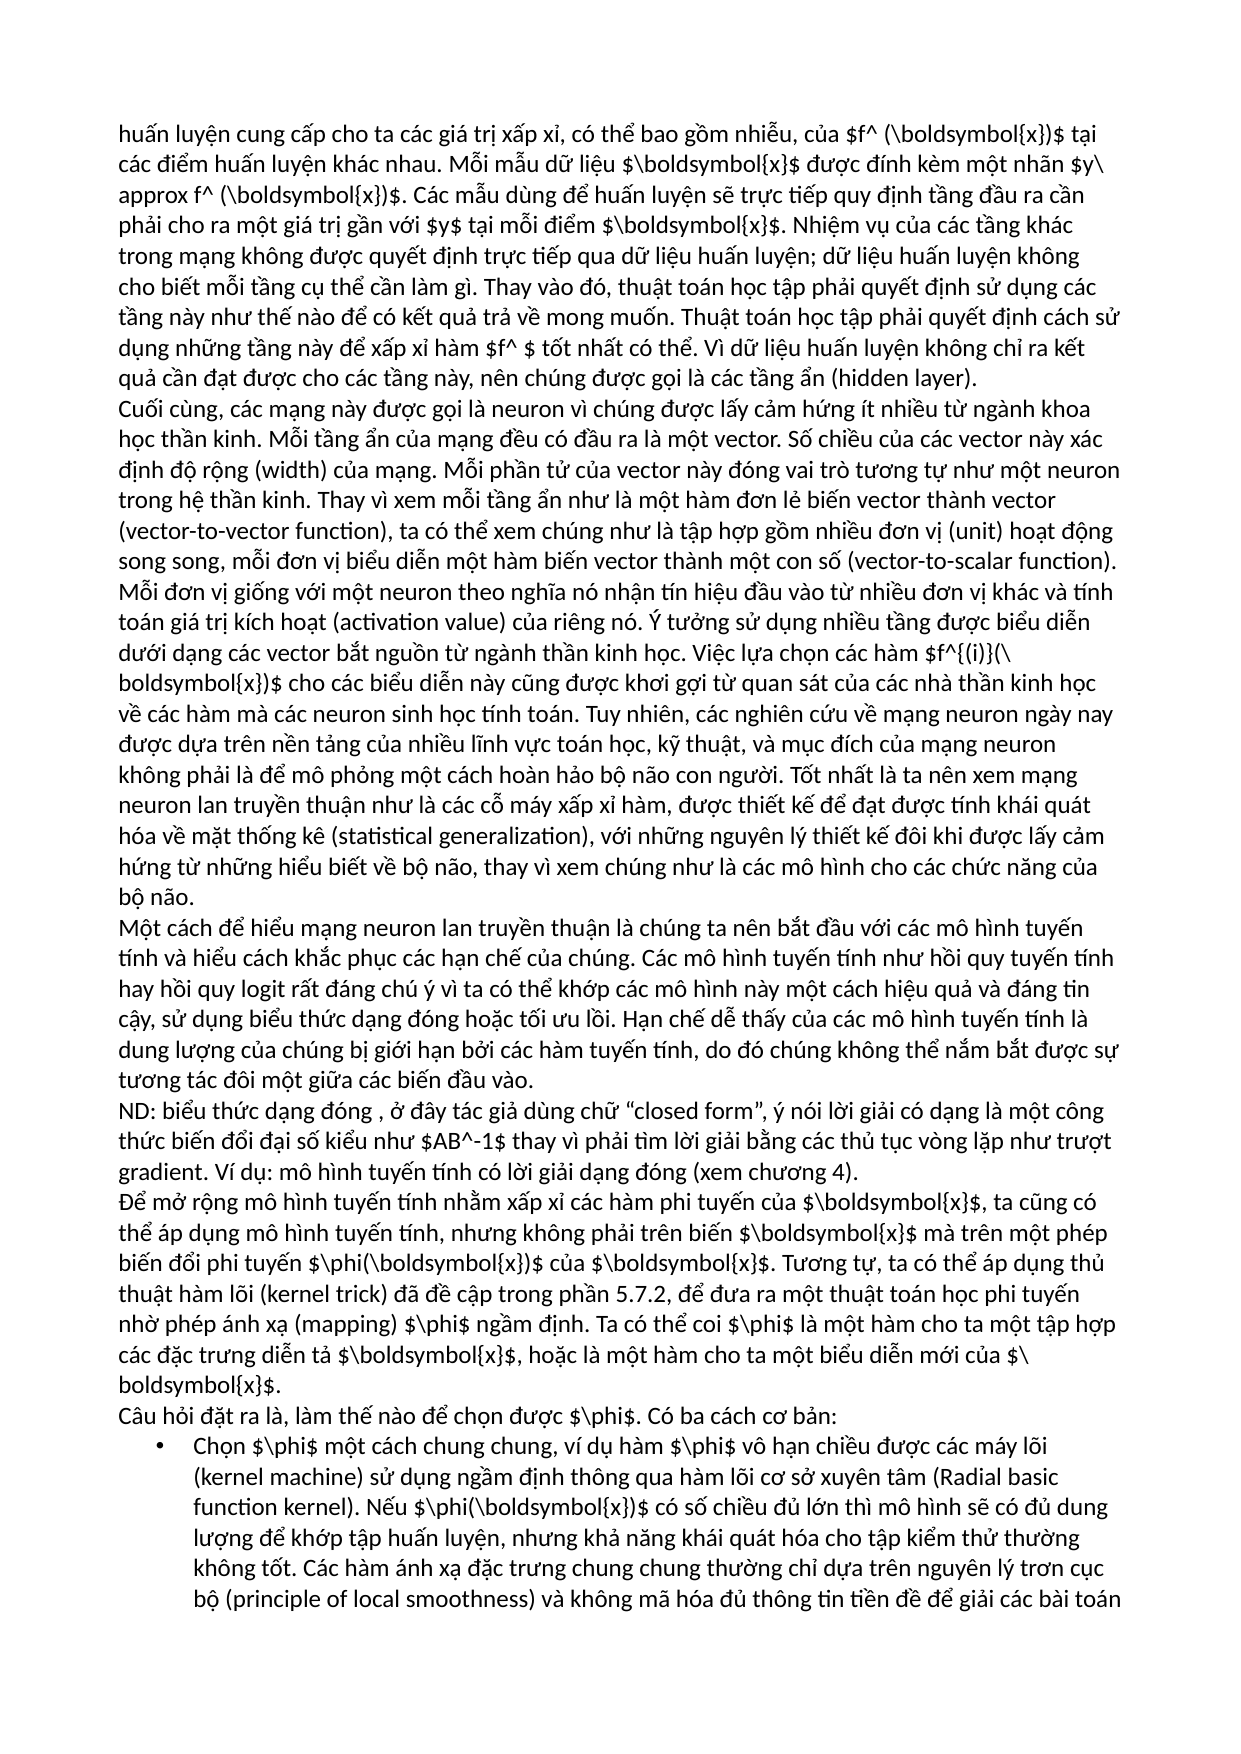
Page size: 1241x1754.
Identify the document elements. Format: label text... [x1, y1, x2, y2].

text Một cách để hiểu mạng neuron lan truyền thuận là chúng ta nên bắt đầu với các mô hình tuyến tính và hiểu cách khắc phục các hạn chế của chúng. Các mô hình tuyến tính như hồi quy tuyến tính hay hồi quy logit rất đáng chú ý vì ta có thể khớp các mô hình này một cách hiệu quả và đáng tin cậy, sử dụng biểu thức dạng đóng hoặc tối ưu lồi. Hạn chế dễ thấy của các mô hình tuyến tính là dung lượng của chúng bị giới hạn bởi các hàm tuyến tính, do đó chúng không thể nắm bắt được sự tương tác đôi một giữa các biến đầu vào. [118, 912, 1122, 1095]
text huấn luyện cung cấp cho ta các giá trị xấp xỉ, có thể bao gồm nhiễu, của $f^ (\boldsymbol{x})$ tại các điểm huấn luyện khác nhau. Mỗi mẫu dữ liệu $\boldsymbol{x}$ được đính kèm một nhãn $y\approx f^ (\boldsymbol{x})$. Các mẫu dùng để huấn luyện sẽ trực tiếp quy định tầng đầu ra cần phải cho ra một giá trị gần với $y$ tại mỗi điểm $\boldsymbol{x}$. Nhiệm vụ của các tầng khác trong mạng không được quyết định trực tiếp qua dữ liệu huấn luyện; dữ liệu huấn luyện không cho biết mỗi tầng cụ thể cần làm gì. Thay vào đó, thuật toán học tập phải quyết định sử dụng các tầng này như thế nào để có kết quả trả về mong muốn. Thuật toán học tập phải quyết định cách sử dụng những tầng này để xấp xỉ hàm $f^ $ tốt nhất có thể. Vì dữ liệu huấn luyện không chỉ ra kết quả cần đạt được cho các tầng này, nên chúng được gọi là các tầng ẩn (hidden layer). [118, 118, 1122, 393]
text ND: biểu thức dạng đóng , ở đây tác giả dùng chữ “closed form”, ý nói lời giải có dạng là một công thức biến đổi đại số kiểu như $AB^-1$ thay vì phải tìm lời giải bằng các thủ tục vòng lặp như trượt gradient. Ví dụ: mô hình tuyến tính có lời giải dạng đóng (xem chương 4). [118, 1095, 1122, 1186]
text Để mở rộng mô hình tuyến tính nhằm xấp xỉ các hàm phi tuyến của $\boldsymbol{x}$, ta cũng có thể áp dụng mô hình tuyến tính, nhưng không phải trên biến $\boldsymbol{x}$ mà trên một phép biến đổi phi tuyến $\phi(\boldsymbol{x})$ của $\boldsymbol{x}$. Tương tự, ta có thể áp dụng thủ thuật hàm lõi (kernel trick) đã đề cập trong phần 5.7.2, để đưa ra một thuật toán học phi tuyến nhờ phép ánh xạ (mapping) $\phi$ ngầm định. Ta có thể coi $\phi$ là một hàm cho ta một tập hợp các đặc trưng diễn tả $\boldsymbol{x}$, hoặc là một hàm cho ta một biểu diễn mới của $\boldsymbol{x}$. [118, 1186, 1122, 1400]
list Chọn $\phi$ một cách chung chung, ví dụ hàm $\phi$ vô hạn chiều được các máy lõi (kernel machine) sử dụng ngầm định thông qua hàm lõi cơ sở xuyên tâm (Radial basic function kernel). Nếu $\phi(\boldsymbol{x})$ có số chiều đủ lớn thì mô hình sẽ có đủ dung lượng để khớp tập huấn luyện, nhưng khả năng khái quát hóa cho tập kiểm thử thường không tốt. Các hàm ánh xạ đặc trưng chung chung thường chỉ dựa trên nguyên lý trơn cục bộ (principle of local smoothness) và không mã hóa đủ thông tin tiền đề để giải các bài toán [156, 1431, 1122, 1614]
text Cuối cùng, các mạng này được gọi là neuron vì chúng được lấy cảm hứng ít nhiều từ ngành khoa học thần kinh. Mỗi tầng ẩn của mạng đều có đầu ra là một vector. Số chiều của các vector này xác định độ rộng (width) của mạng. Mỗi phần tử của vector này đóng vai trò tương tự như một neuron trong hệ thần kinh. Thay vì xem mỗi tầng ẩn như là một hàm đơn lẻ biến vector thành vector (vector-to-vector function), ta có thể xem chúng như là tập hợp gồm nhiều đơn vị (unit) hoạt động song song, mỗi đơn vị biểu diễn một hàm biến vector thành một con số (vector-to-scalar function). Mỗi đơn vị giống với một neuron theo nghĩa nó nhận tín hiệu đầu vào từ nhiều đơn vị khác và tính toán giá trị kích hoạt (activation value) của riêng nó. Ý tưởng sử dụng nhiều tầng được biểu diễn dưới dạng các vector bắt nguồn từ ngành thần kinh học. Việc lựa chọn các hàm $f^{(i)}(\boldsymbol{x})$ cho các biểu diễn này cũng được khơi gợi từ quan sát của các nhà thần kinh học về các hàm mà các neuron sinh học tính toán. Tuy nhiên, các nghiên cứu về mạng neuron ngày nay được dựa trên nền tảng của nhiều lĩnh vực toán học, kỹ thuật, và mục đích của mạng neuron không phải là để mô phỏng một cách hoàn hảo bộ não con người. Tốt nhất là ta nên xem mạng neuron lan truyền thuận như là các cỗ máy xấp xỉ hàm, được thiết kế để đạt được tính khái quát hóa về mặt thống kê (statistical generalization), với những nguyên lý thiết kế đôi khi được lấy cảm hứng từ những hiểu biết về bộ não, thay vì xem chúng như là các mô hình cho các chức năng của bộ não. [118, 393, 1122, 912]
text Câu hỏi đặt ra là, làm thế nào để chọn được $\phi$. Có ba cách cơ bản: [118, 1400, 1122, 1431]
